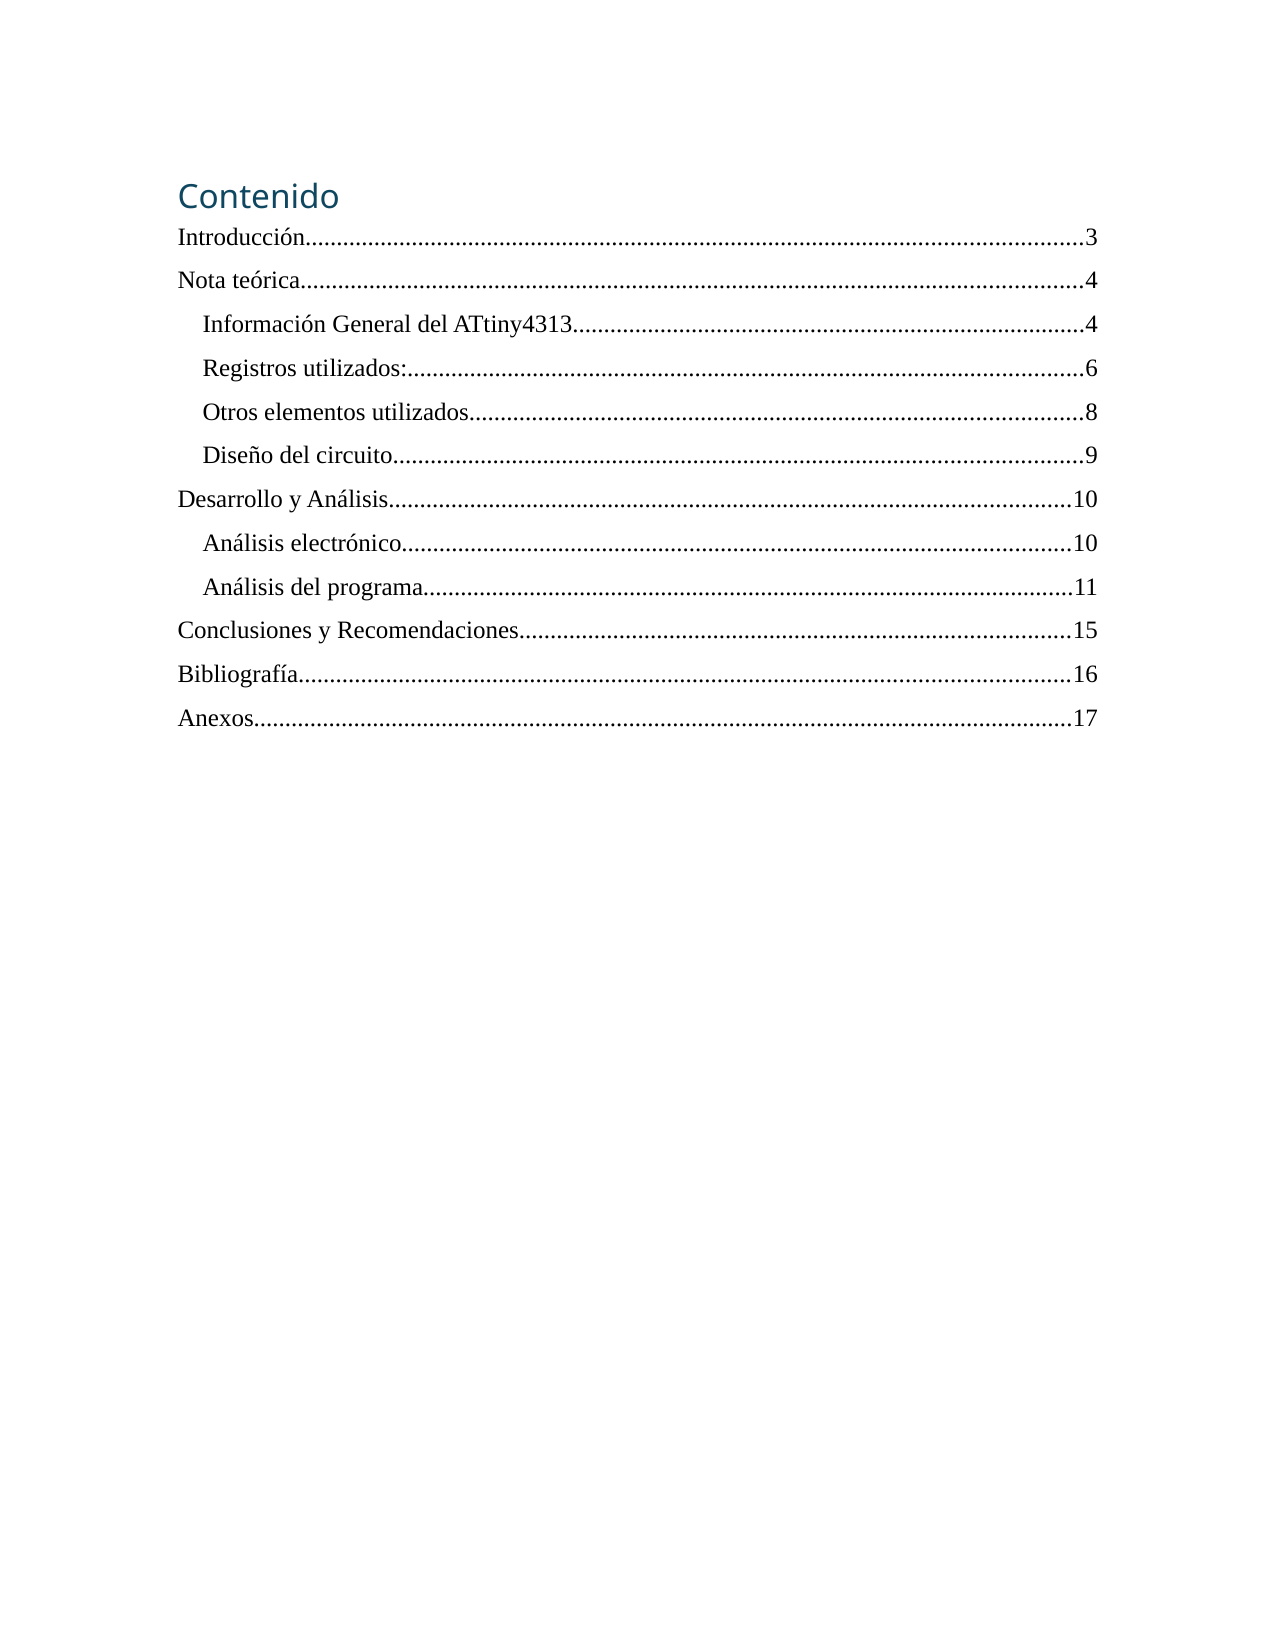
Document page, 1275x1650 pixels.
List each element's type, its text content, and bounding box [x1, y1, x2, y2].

text Bibliografía 16 [177, 659, 1098, 688]
text Otros elementos utilizados. 8 [202, 397, 1098, 425]
text Análisis del programa 11 [202, 572, 1098, 600]
text Diseño del circuito 9 [202, 440, 1098, 469]
text Análisis electrónico 10 [202, 528, 1098, 557]
text Introducción 3 [177, 222, 1098, 250]
text Información General del ATtiny4313 4 [202, 309, 1098, 338]
text Anexos 17 [177, 703, 1098, 732]
text Nota teórica 4 [177, 265, 1098, 294]
subtitle Contenido [177, 173, 1098, 218]
text Conclusiones y Recomendaciones 15 [177, 615, 1098, 644]
text Registros utilizados: 6 [202, 353, 1098, 382]
text Desarrollo y Análisis 10 [177, 484, 1098, 513]
